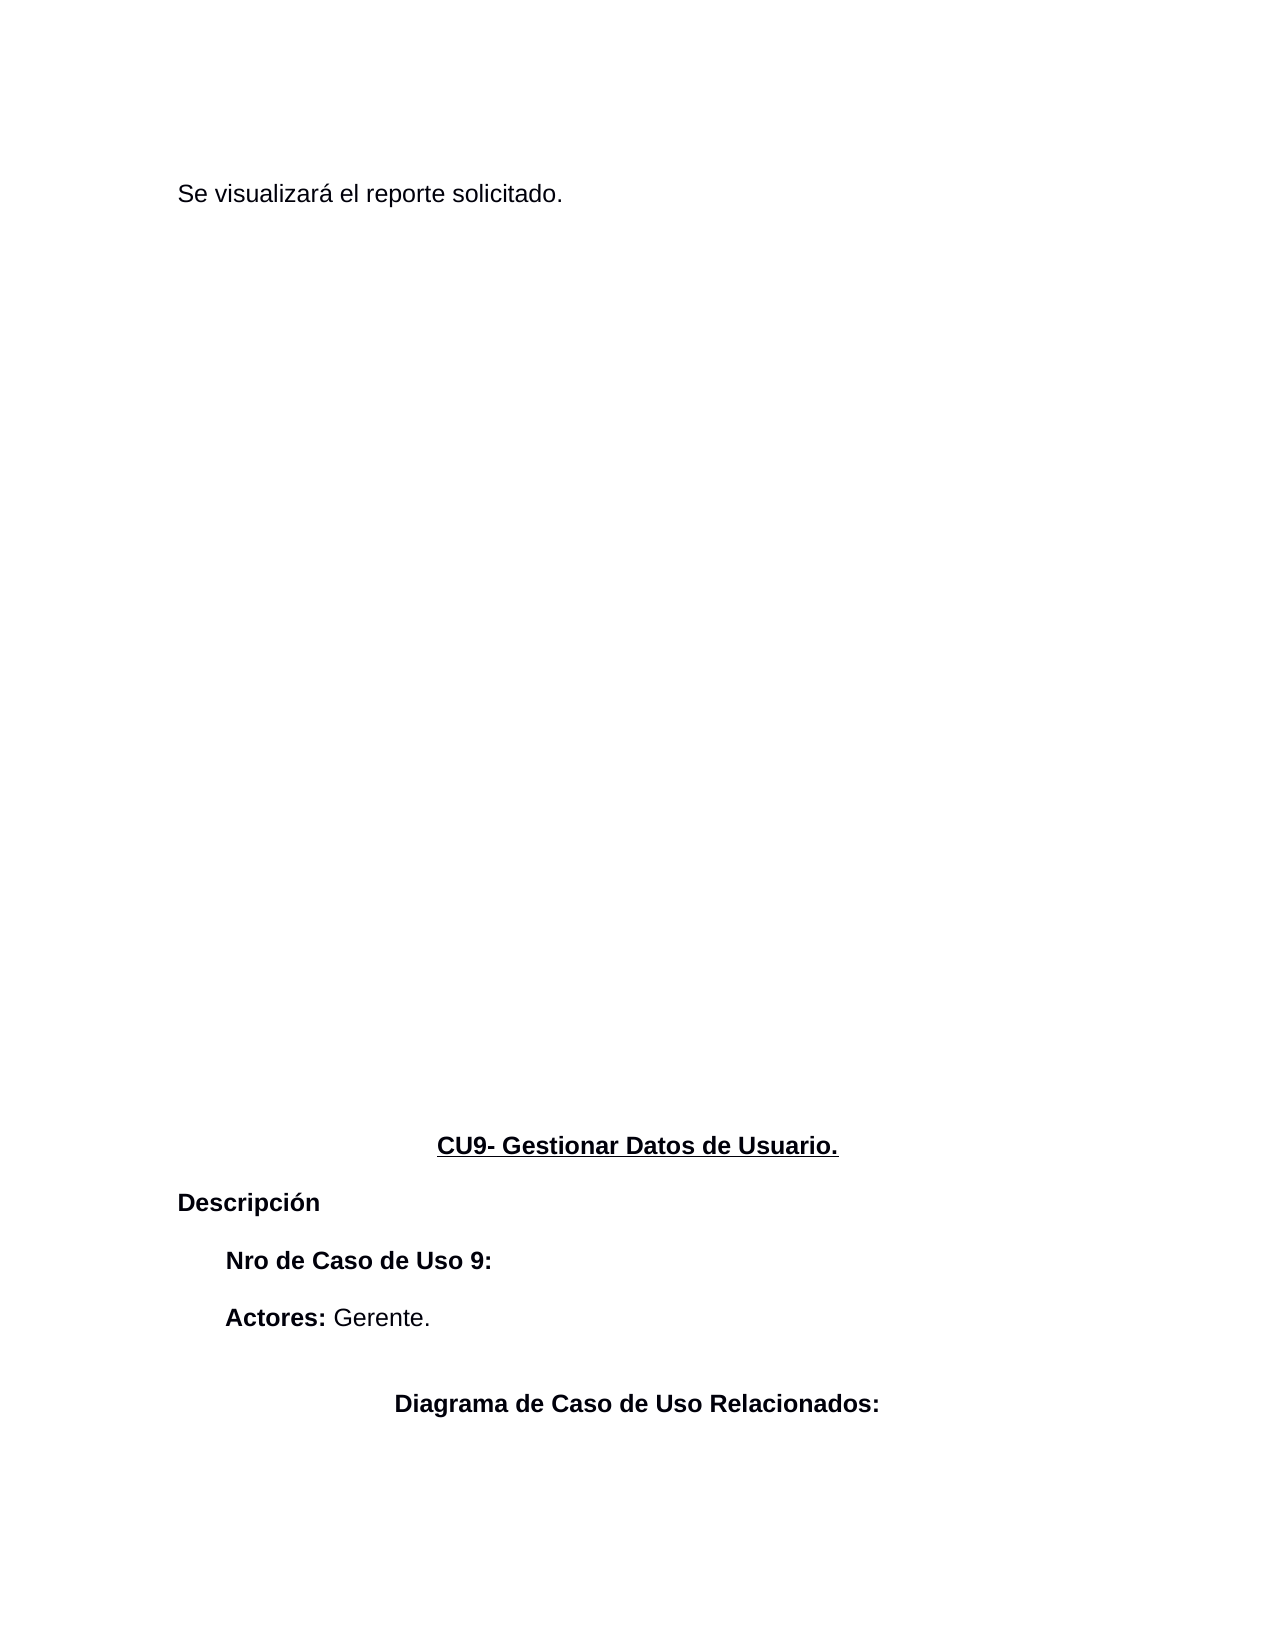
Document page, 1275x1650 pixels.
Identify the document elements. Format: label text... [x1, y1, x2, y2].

text Actores: Gerente. [177, 1303, 1098, 1332]
text Nro de Caso de Uso 9: [177, 1246, 1098, 1274]
text CU9- Gestionar Datos de Usuario. [177, 1131, 1098, 1159]
text Se visualizará el reporte solicitado. [177, 179, 1098, 208]
text Diagrama de Caso de Uso Relacionados: [177, 1389, 1098, 1418]
text Descripción [177, 1188, 1098, 1217]
